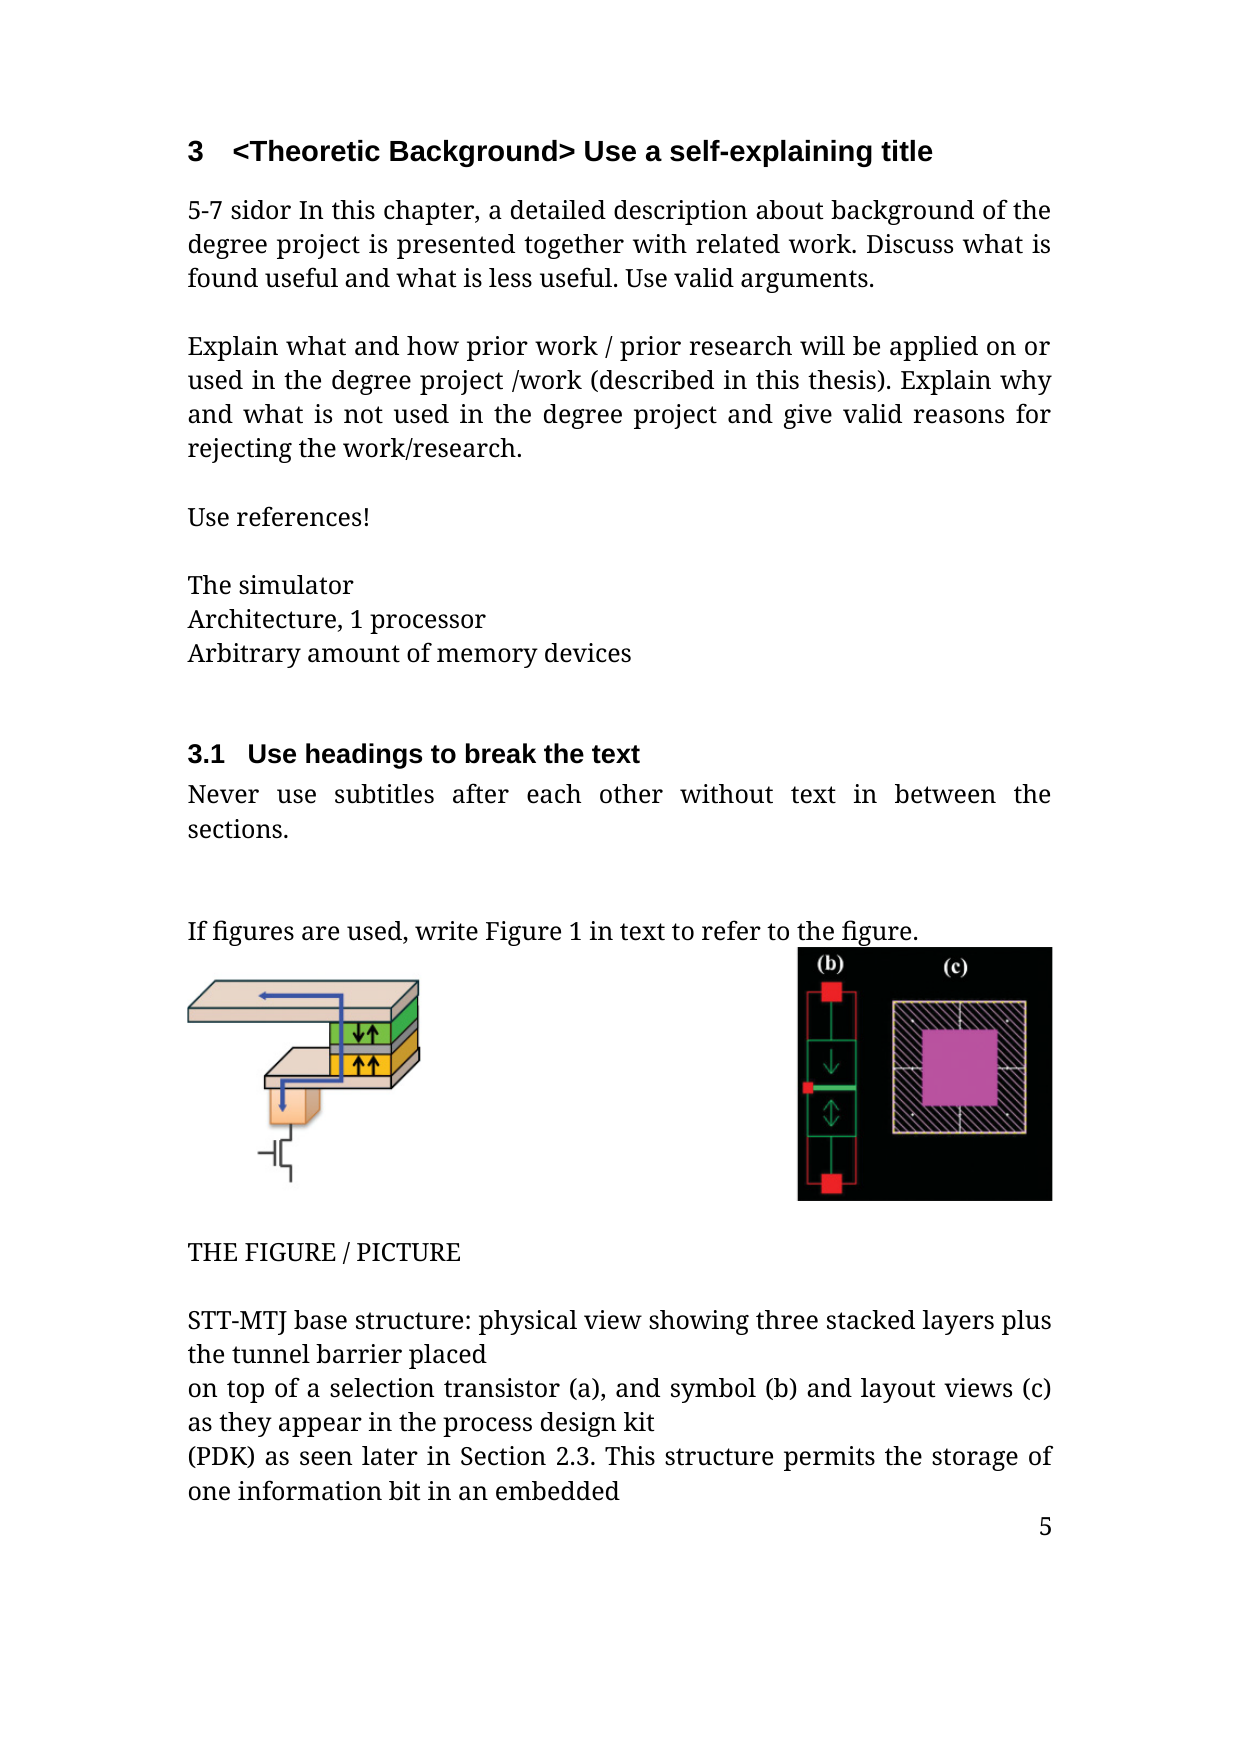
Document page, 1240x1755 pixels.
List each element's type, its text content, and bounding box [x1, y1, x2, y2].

text THE FIGURE / PICTURE [187, 1235, 1052, 1269]
text Arbitrary amount of memory devices [187, 635, 1052, 669]
text (PDK) as seen later in Section 2.3. This structure permits the storage of one information bit in an embedded [187, 1439, 1052, 1507]
text 5-7 sidor In this chapter, a detailed description about background of the degree project is presented together with related work. Discuss what is found useful and what is less useful. Use valid arguments. [187, 193, 1052, 295]
text on top of a selection transistor (a), and symbol (b) and layout views (c) as they appear in the process design kit [187, 1371, 1052, 1439]
text Architecture, 1 processor [187, 601, 1052, 635]
subtitle <Theoretic Background> Use a self-explaining title [187, 134, 1052, 168]
text Never use subtitles after each other without text in between the sections. [187, 777, 1052, 845]
text Use references! [187, 499, 1052, 533]
text The simulator [187, 567, 1052, 601]
text If figures are used, write Figure 1 in text to refer to the figure. [187, 913, 1052, 947]
text Explain what and how prior work / prior research will be applied on or used in the degree project /work (described in this thesis). Explain why and what is not used in the degree project and give valid reasons for rejecting the work/research. [187, 329, 1052, 465]
text STT-MTJ base structure: physical view showing three stacked layers plus the tunnel barrier placed [187, 1303, 1052, 1371]
subtitle Use headings to break the text [187, 738, 1052, 769]
